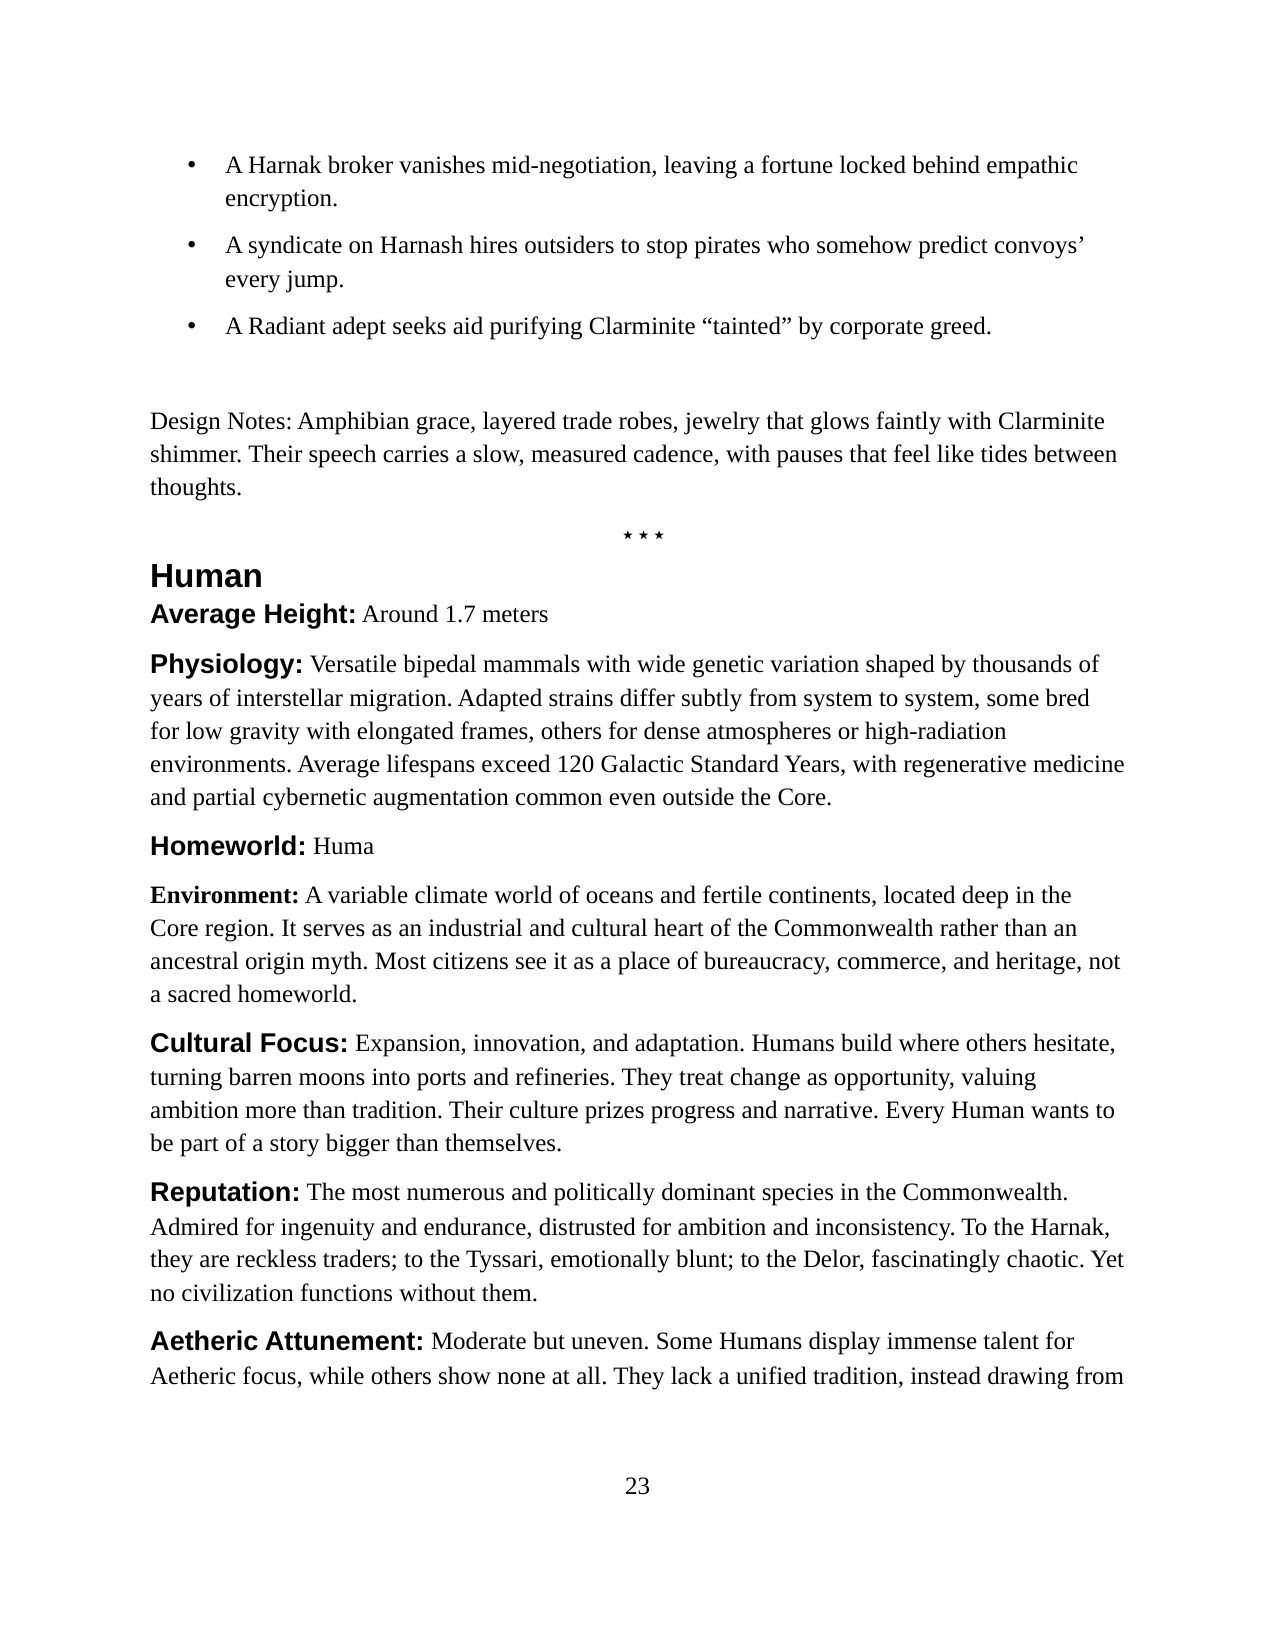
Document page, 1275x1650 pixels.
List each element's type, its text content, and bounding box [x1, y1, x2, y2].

text Versatile bipedal mammals with wide genetic variation shaped by thousands of years of interstellar migration. Adapted strains differ subtly from system to system, some bred for low gravity with elongated frames, others for dense atmospheres or high-radiation environments. Average lifespans exceed 120 Galactic Standard Years, with regenerative medicine and partial cybernetic augmentation common even outside the Core. [150, 648, 1125, 811]
text Huma [307, 830, 1125, 861]
list A Harnak broker vanishes mid-negotiation, leaving a fortune locked behind empathic encryption. [187, 150, 1125, 212]
subtitle Average Height: [150, 598, 357, 629]
subtitle Human [150, 556, 1125, 595]
list A Radiant adept seeks aid purifying Clarminite “tainted” by corporate greed. [187, 311, 1125, 340]
text ⋆⋆⋆ [162, 520, 1125, 549]
text The most numerous and politically dominant species in the Commonwealth. Admired for ingenuity and endurance, distrusted for ambition and inconsistency. To the Harnak, they are reckless traders; to the Tyssari, emotionally blunt; to the Delor, fascinatingly chaotic. Yet no civilization functions without them. [150, 1176, 1125, 1306]
text Expansion, innovation, and adaptation. Humans build where others hesitate, turning barren moons into ports and refineries. They treat change as opportunity, valuing ambition more than tradition. Their culture prizes progress and narrative. Every Human wants to be part of a story bigger than themselves. [150, 1027, 1125, 1157]
subtitle Aetheric Attunement: [150, 1325, 424, 1356]
text Environment: [150, 880, 300, 909]
list A syndicate on Harnash hires outsiders to stop pirates who somehow predict convoys’ every jump. [187, 231, 1125, 292]
subtitle Homeworld: [150, 830, 307, 861]
text Moderate but uneven. Some Humans display immense talent for Aetheric focus, while others show none at all. They lack a unified tradition, instead drawing from [150, 1325, 1125, 1389]
subtitle Reputation: [150, 1176, 301, 1207]
subtitle Physiology: [150, 648, 304, 679]
subtitle Cultural Focus: [150, 1027, 349, 1058]
text Around 1.7 meters [357, 598, 1125, 629]
text A variable climate world of oceans and fertile continents, located deep in the Core region. It serves as an industrial and cultural heart of the Commonwealth rather than an ancestral origin myth. Most citizens see it as a place of bureaucracy, commerce, and heritage, not a sacred homeworld. [150, 880, 1125, 1008]
text Design Notes: Amphibian grace, layered trade robes, jewelry that glows faintly with Clarminite shimmer. Their speech carries a slow, measured cadence, with pauses that feel like tides between thoughts. [150, 406, 1125, 501]
